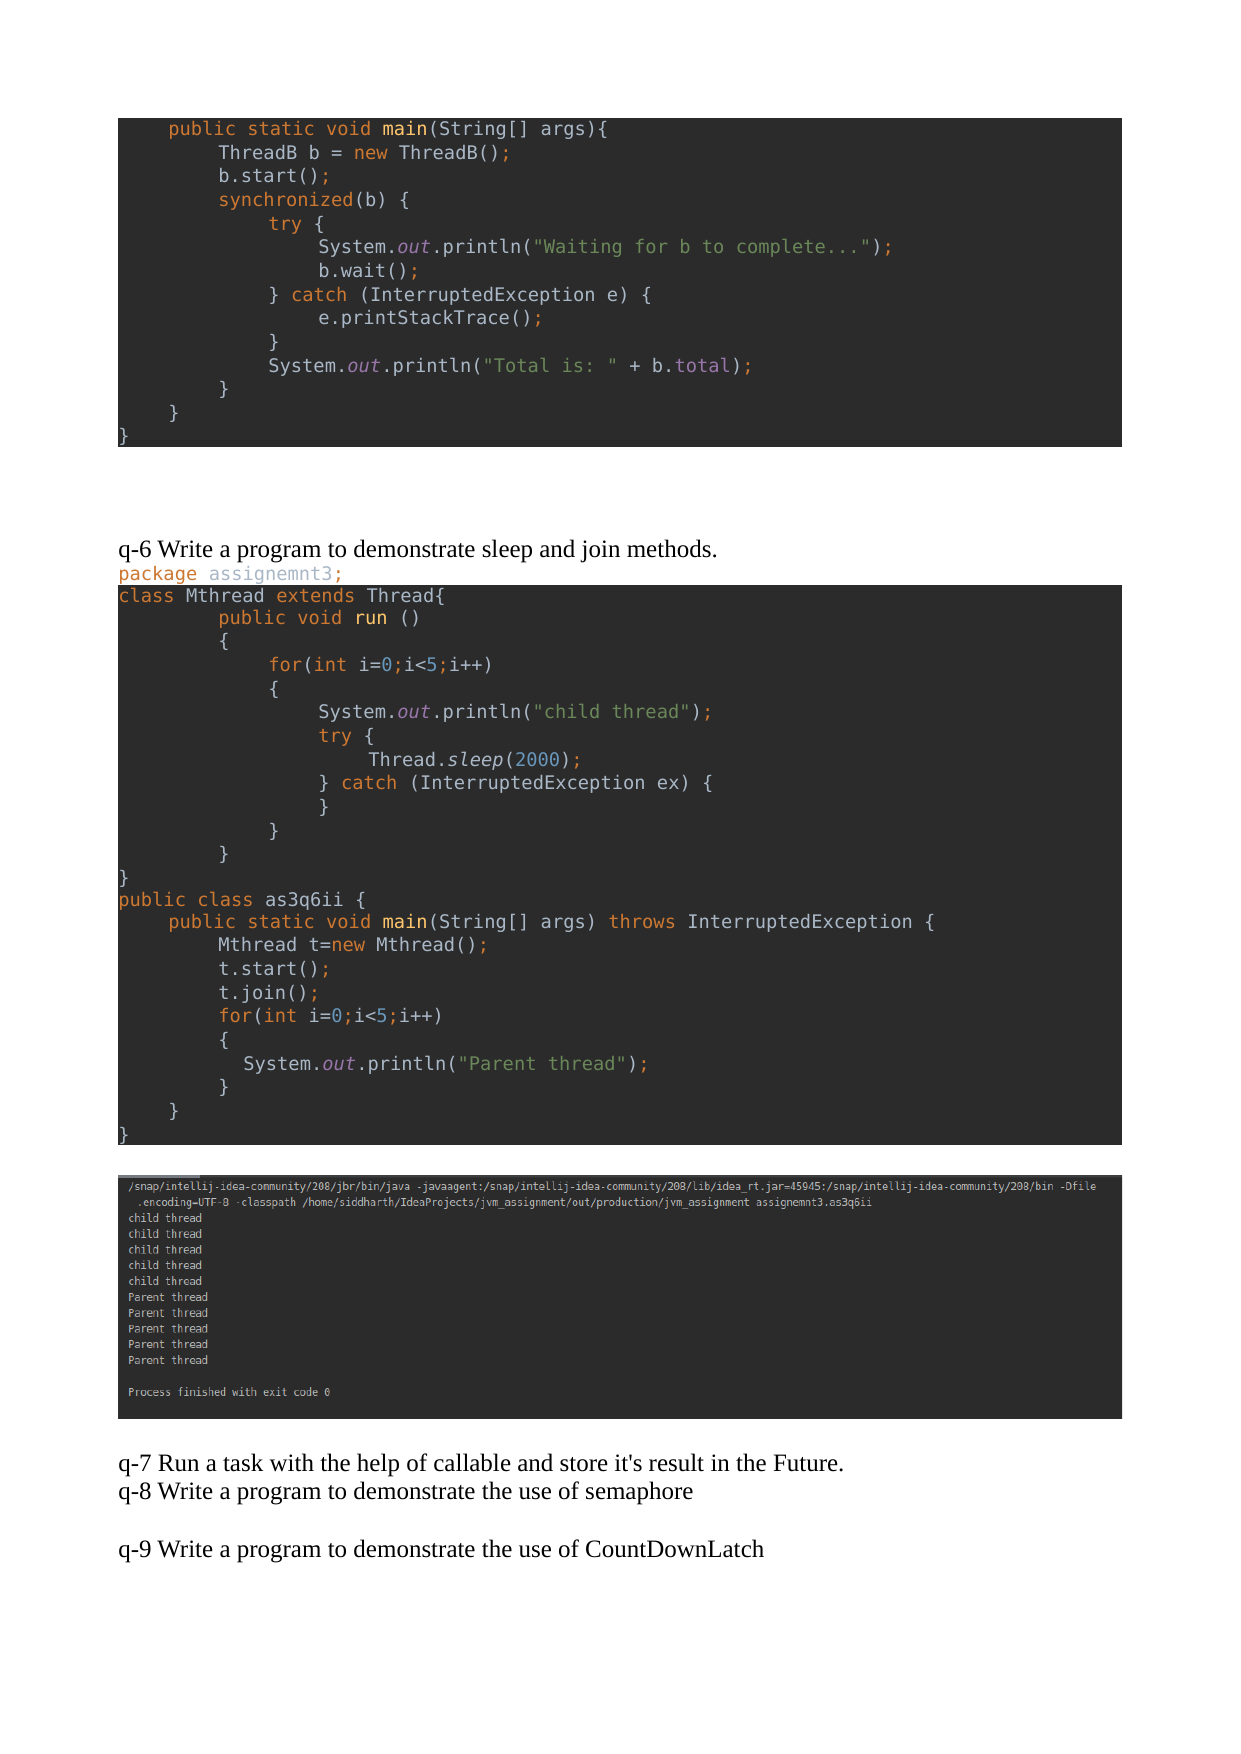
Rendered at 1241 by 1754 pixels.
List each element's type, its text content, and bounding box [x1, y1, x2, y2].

text for(int i=0;i<5;i++) [118, 1005, 1122, 1029]
text } [118, 1076, 1122, 1100]
text b.wait(); [118, 260, 1122, 284]
text public class as3q6ii { [118, 889, 1122, 911]
text { [118, 678, 1122, 701]
text { [118, 631, 1122, 654]
text synchronized(b) { [118, 189, 1122, 213]
text q-7 Run a task with the help of callable and store it's result in the Future. [118, 1448, 1122, 1476]
text for(int i=0;i<5;i++) [118, 654, 1122, 678]
text Mthread t=new Mthread(); [118, 934, 1122, 958]
text public static void main(String[] args) throws InterruptedException { [118, 911, 1122, 934]
text } catch (InterruptedException e) { [118, 284, 1122, 307]
text class Mthread extends Thread{ [118, 585, 1122, 607]
text } [118, 1123, 1122, 1145]
text try { [118, 725, 1122, 749]
text } [118, 426, 1122, 447]
text package assignemnt3; [118, 563, 1122, 585]
text { [118, 1029, 1122, 1053]
text ThreadB b = new ThreadB(); [118, 142, 1122, 165]
text } [118, 331, 1122, 354]
text public static void main(String[] args){ [118, 118, 1122, 142]
text } catch (InterruptedException ex) { [118, 772, 1122, 796]
text b.start(); [118, 165, 1122, 189]
text } [118, 867, 1122, 889]
text t.start(); [118, 958, 1122, 982]
text } [118, 796, 1122, 820]
text t.join(); [118, 982, 1122, 1005]
text System.out.println("Parent thread"); [118, 1053, 1122, 1076]
text Thread.sleep(2000); [118, 749, 1122, 772]
text q-8 Write a program to demonstrate the use of semaphore [118, 1476, 1122, 1505]
picture [118, 1175, 1123, 1419]
text } [118, 402, 1122, 426]
text System.out.println("Total is: " + b.total); [118, 354, 1122, 378]
text q-9 Write a program to demonstrate the use of CountDownLatch [118, 1534, 1122, 1563]
text System.out.println("Waiting for b to complete..."); [118, 236, 1122, 260]
text q-6 Write a program to demonstrate sleep and join methods. [118, 534, 1122, 563]
text } [118, 1100, 1122, 1123]
text } [118, 820, 1122, 843]
text System.out.println("child thread"); [118, 701, 1122, 725]
text public void run () [118, 607, 1122, 631]
text e.printStackTrace(); [118, 307, 1122, 331]
text } [118, 378, 1122, 402]
text try { [118, 213, 1122, 236]
text } [118, 843, 1122, 867]
